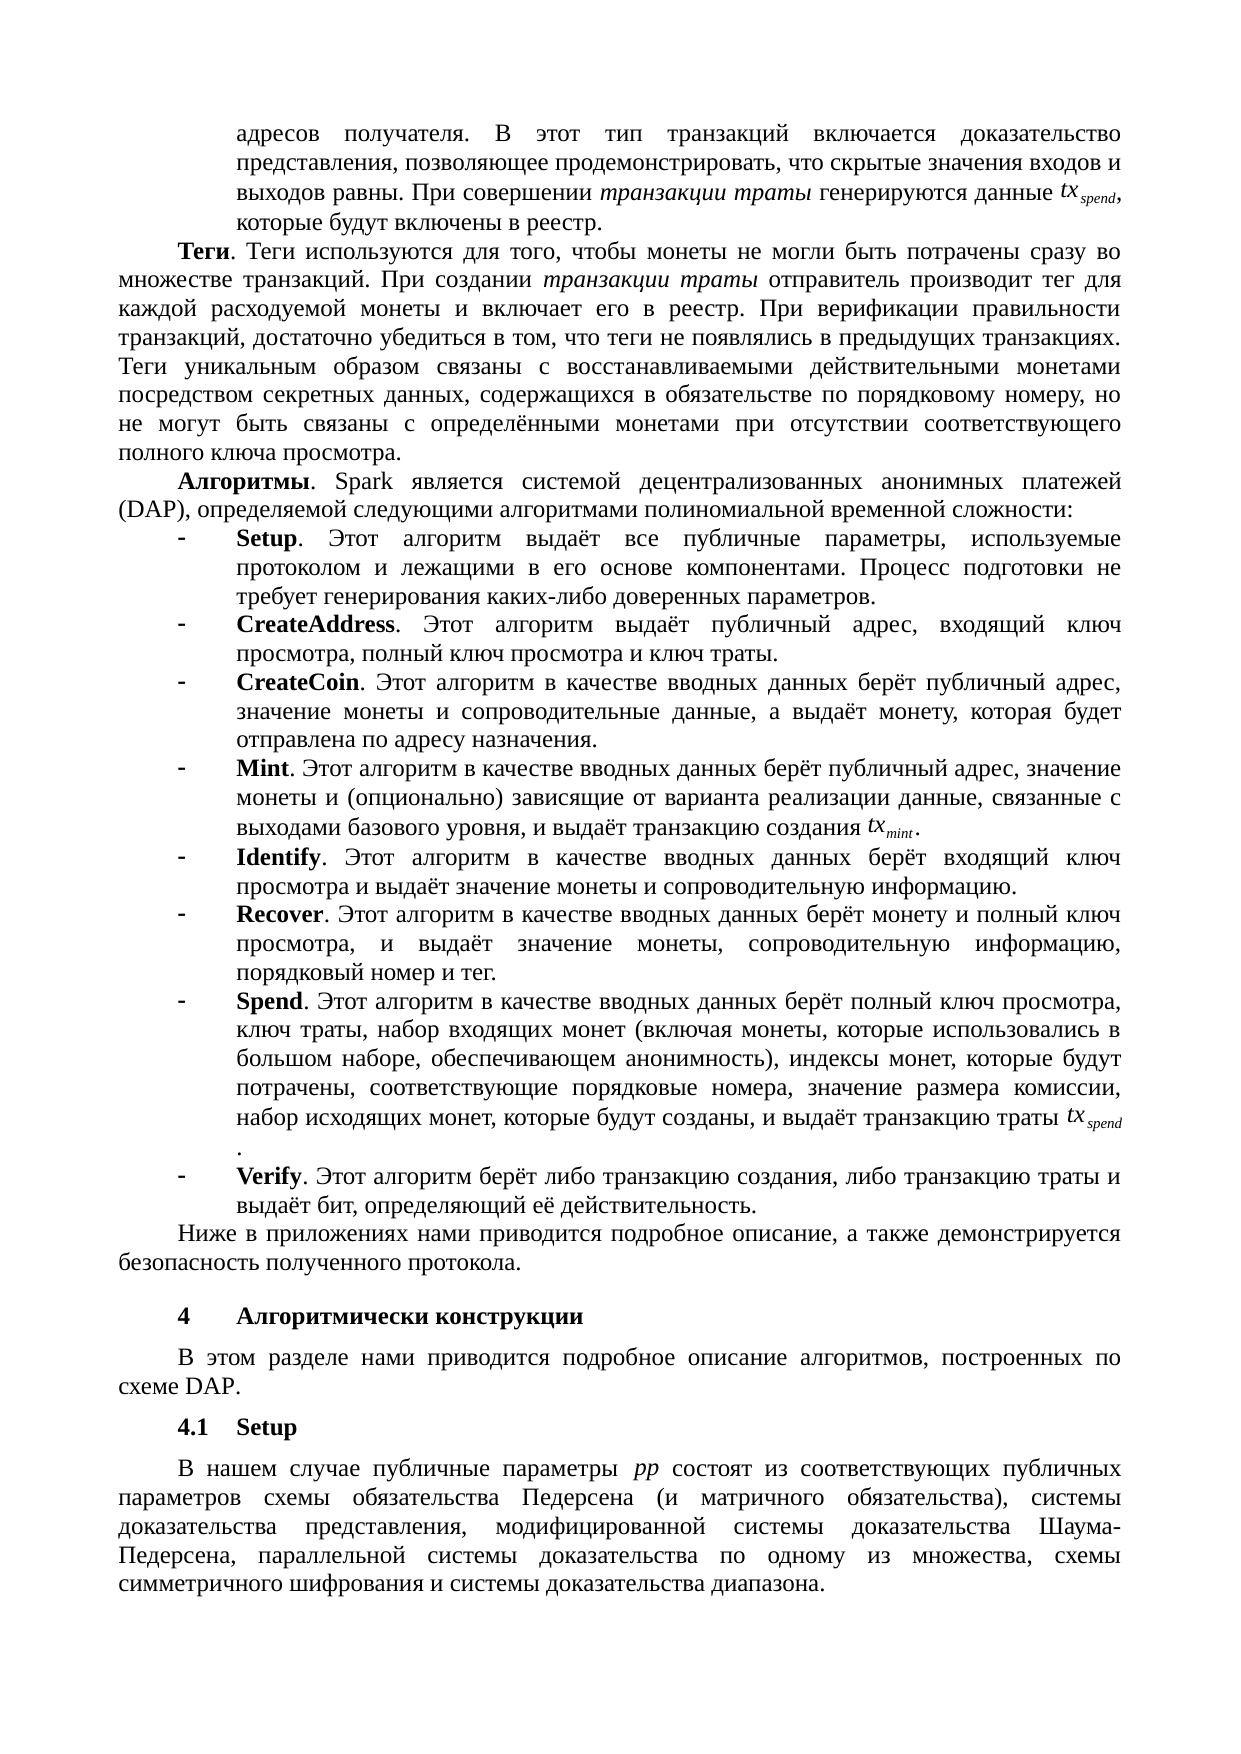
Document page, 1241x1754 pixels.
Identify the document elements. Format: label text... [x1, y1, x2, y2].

list Spend. Этот алгоритм в качестве вводных данных берёт полный ключ просмотра, ключ траты, набор входящих монет (включая монеты, которые использовались в большом наборе, обеспечивающем анонимность), индексы монет, которые будут потрачены, соответствующие порядковые номера, значение размера комиссии, набор исходящих монет, которые будут созданы, и выдаёт транзакцию траты . [177, 986, 1122, 1161]
list адресов получателя. В этот тип транзакций включается доказательство представления, позволяющее продемонстрировать, что скрытые значения входов и выходов равны. При совершении транзакции траты генерируются данные , которые будут включены в реестр. [177, 118, 1122, 236]
list Алгоритмически конструкции [177, 1301, 1122, 1330]
list Setup. Этот алгоритм выдаёт все публичные параметры, используемые протоколом и лежащими в его основе компонентами. Процесс подготовки не требует генерирования каких-либо доверенных параметров. [177, 523, 1122, 609]
list Identify. Этот алгоритм в качестве вводных данных берёт входящий ключ просмотра и выдаёт значение монеты и сопроводительную информацию. [177, 842, 1122, 899]
list Recover. Этот алгоритм в качестве вводных данных берёт монету и полный ключ просмотра, и выдаёт значение монеты, сопроводительную информацию, порядковый номер и тег. [177, 899, 1122, 986]
list CreateCoin. Этот алгоритм в качестве вводных данных берёт публичный адрес, значение монеты и сопроводительные данные, а выдаёт монету, которая будет отправлена по адресу назначения. [177, 667, 1122, 753]
text В нашем случае публичные параметры состоят из соответствующих публичных параметров схемы обязательства Педерсена (и матричного обязательства), системы доказательства представления, модифицированной системы доказательства Шаума-Педерсена, параллельной системы доказательства по одному из множества, схемы симметричного шифрования и системы доказательства диапазона. [118, 1453, 1122, 1597]
text Ниже в приложениях нами приводится подробное описание, а также демонстрируется безопасность полученного протокола. [118, 1218, 1122, 1276]
text В этом разделе нами приводится подробное описание алгоритмов, построенных по схеме DAP. [118, 1342, 1122, 1400]
list Verify. Этот алгоритм берёт либо транзакцию создания, либо транзакцию траты и выдаёт бит, определяющий её действительность. [177, 1161, 1122, 1218]
text Теги. Теги используются для того, чтобы монеты не могли быть потрачены сразу во множестве транзакций. При создании транзакции траты отправитель производит тег для каждой расходуемой монеты и включает его в реестр. При верификации правильности транзакций, достаточно убедиться в том, что теги не появлялись в предыдущих транзакциях. Теги уникальным образом связаны с восстанавливаемыми действительными монетами посредством секретных данных, содержащихся в обязательстве по порядковому номеру, но не могут быть связаны с определёнными монетами при отсутствии соответствующего полного ключа просмотра. [118, 236, 1122, 466]
list CreateAddress. Этот алгоритм выдаёт публичный адрес, входящий ключ просмотра, полный ключ просмотра и ключ траты. [177, 609, 1122, 667]
list Setup [177, 1412, 1122, 1441]
text Алгоритмы. Spark является системой децентрализованных анонимных платежей (DAP), определяемой следующими алгоритмами полиномиальной временной сложности: [118, 466, 1122, 523]
list Mint. Этот алгоритм в качестве вводных данных берёт публичный адрес, значение монеты и (опционально) зависящие от варианта реализации данные, связанные с выходами базового уровня, и выдаёт транзакцию создания . [177, 753, 1122, 842]
